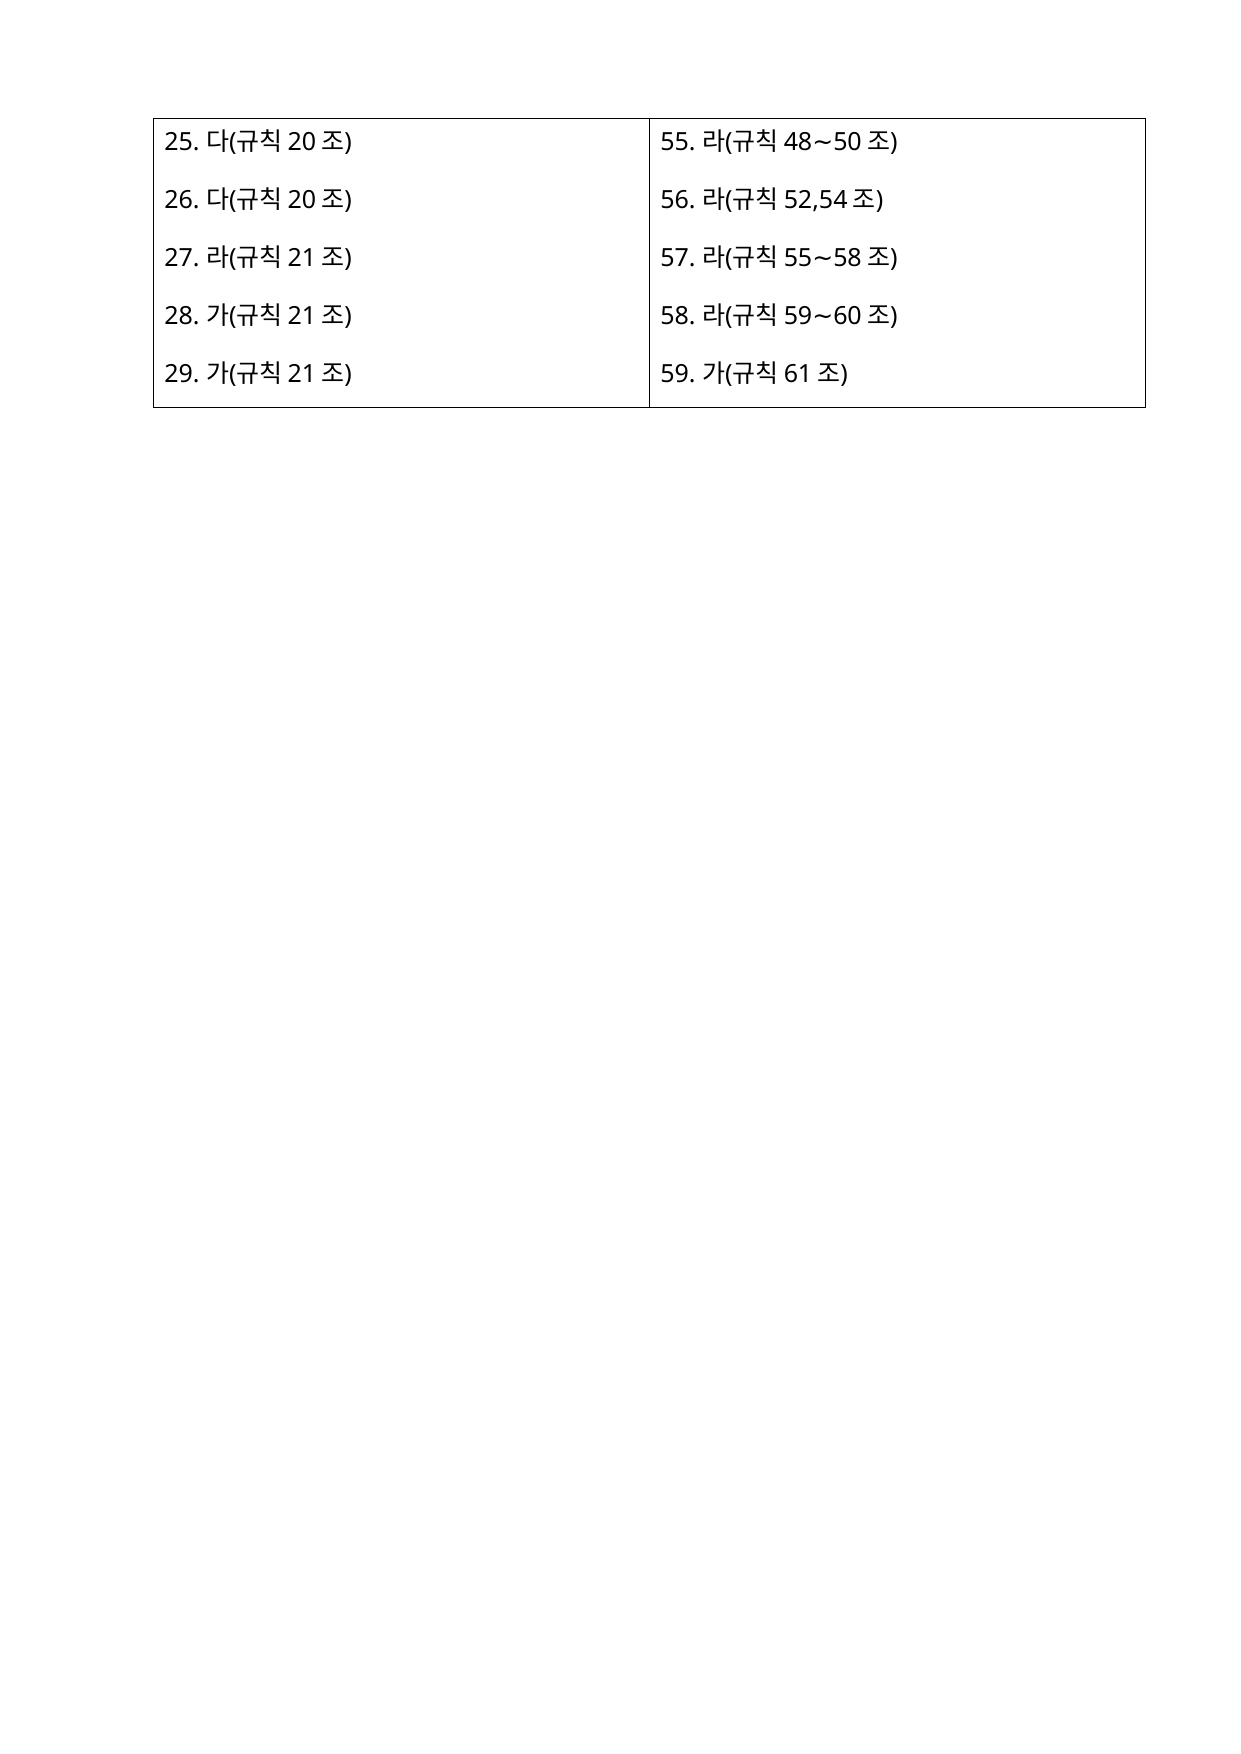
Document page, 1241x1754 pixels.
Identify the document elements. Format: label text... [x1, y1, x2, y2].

table_cell 25. 다(규칙20조) 26. 다(규칙20조) 27. 라(규칙21조) 28. 가(규칙21조) 29. 가(규칙21조) [154, 119, 649, 407]
table_cell 55. 라(규칙48∼50조) 56. 라(규칙52,54조) 57. 라(규칙55∼58조) 58. 라(규칙59∼60조) 59. 가(규칙61조) [650, 119, 1145, 407]
